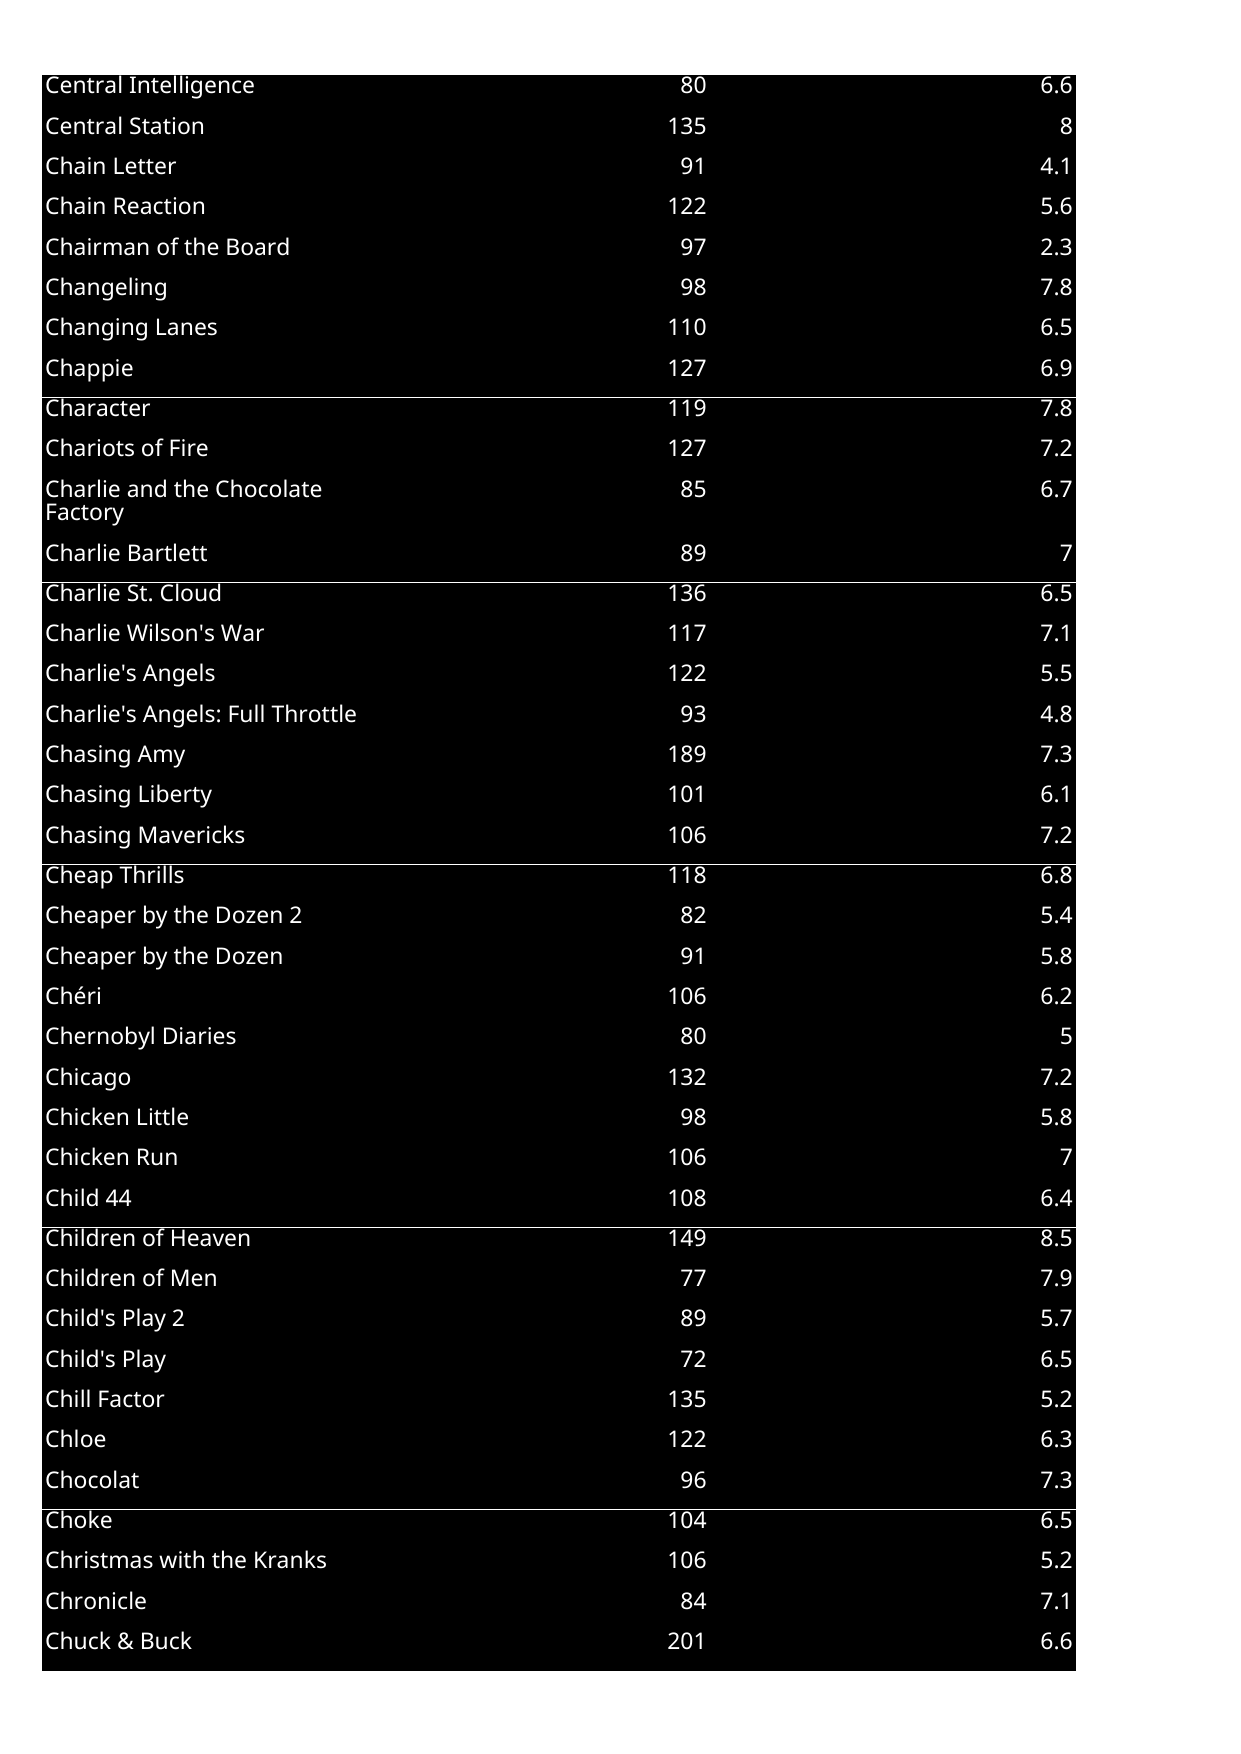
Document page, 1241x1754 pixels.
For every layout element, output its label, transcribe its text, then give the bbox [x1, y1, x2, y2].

table_cell 8 [709, 115, 1076, 156]
table_cell 106 [391, 1550, 709, 1590]
table_cell Children of Men [42, 1268, 391, 1308]
table_cell 98 [391, 277, 709, 317]
table_cell Charlie Bartlett [42, 542, 391, 582]
table_cell Chasing Mavericks [42, 824, 391, 864]
table_cell 98 [391, 1106, 709, 1147]
table_cell 84 [391, 1590, 709, 1631]
table_cell 77 [391, 1268, 709, 1308]
table_cell Chasing Liberty [42, 784, 391, 824]
table_cell Chéri [42, 986, 391, 1026]
table_cell 5.4 [709, 905, 1076, 945]
table_cell 108 [391, 1187, 709, 1227]
table_cell Chairman of the Board [42, 236, 391, 277]
table_cell 122 [391, 196, 709, 236]
table_cell 106 [391, 986, 709, 1026]
table_cell 5.8 [709, 1106, 1076, 1147]
table_cell 6.5 [709, 583, 1076, 623]
table_cell 7.3 [709, 744, 1076, 784]
table_cell 127 [391, 438, 709, 478]
table_cell 110 [391, 317, 709, 357]
table_cell 6.4 [709, 1187, 1076, 1227]
table_cell Charlie's Angels [42, 663, 391, 703]
table_cell Chicken Little [42, 1106, 391, 1147]
table_cell Chronicle [42, 1590, 391, 1631]
table_cell 6.5 [709, 317, 1076, 357]
table_cell 96 [391, 1469, 709, 1509]
table_cell 5.2 [709, 1389, 1076, 1429]
table_cell 5 [709, 1026, 1076, 1066]
table_cell Chernobyl Diaries [42, 1026, 391, 1066]
table_cell 122 [391, 663, 709, 703]
table_cell Christmas with the Kranks [42, 1550, 391, 1590]
table_cell 104 [391, 1510, 709, 1550]
table_cell 6.7 [709, 478, 1076, 542]
table_cell 189 [391, 744, 709, 784]
table_cell Children of Heaven [42, 1228, 391, 1268]
table_cell 4.1 [709, 156, 1076, 196]
table_cell 85 [391, 478, 709, 542]
table_cell Charlie St. Cloud [42, 583, 391, 623]
table_cell Child's Play 2 [42, 1308, 391, 1348]
table_cell 91 [391, 945, 709, 986]
table_cell 117 [391, 623, 709, 663]
table_cell 72 [391, 1348, 709, 1389]
table_cell Child's Play [42, 1348, 391, 1389]
table_cell Central Intelligence [42, 75, 391, 115]
table_cell Chappie [42, 357, 391, 397]
table_cell 93 [391, 703, 709, 744]
table_cell 7.2 [709, 824, 1076, 864]
table_cell Chasing Amy [42, 744, 391, 784]
table_cell 7.2 [709, 1066, 1076, 1106]
table_cell 5.8 [709, 945, 1076, 986]
table_cell 97 [391, 236, 709, 277]
table_cell 136 [391, 583, 709, 623]
table_cell 132 [391, 1066, 709, 1106]
table_cell Changing Lanes [42, 317, 391, 357]
table_cell 201 [391, 1631, 709, 1671]
table_cell 7.1 [709, 1590, 1076, 1631]
table_cell 7.1 [709, 623, 1076, 663]
table_cell 7.2 [709, 438, 1076, 478]
table_cell 7.9 [709, 1268, 1076, 1308]
table_cell 135 [391, 1389, 709, 1429]
table_cell 8.5 [709, 1228, 1076, 1268]
table_cell Chicago [42, 1066, 391, 1106]
table_cell Chicken Run [42, 1147, 391, 1187]
table_cell Cheaper by the Dozen [42, 945, 391, 986]
table_cell 119 [391, 398, 709, 438]
table_cell 6.3 [709, 1429, 1076, 1469]
table_cell 106 [391, 824, 709, 864]
table_cell 6.1 [709, 784, 1076, 824]
table_cell 6.8 [709, 865, 1076, 905]
table_cell 5.7 [709, 1308, 1076, 1348]
table_cell 6.5 [709, 1510, 1076, 1550]
table_cell Charlie and the Chocolate Factory [42, 478, 391, 542]
table_cell 91 [391, 156, 709, 196]
table_cell 118 [391, 865, 709, 905]
table_cell 7.3 [709, 1469, 1076, 1509]
table_cell Chloe [42, 1429, 391, 1469]
table_cell Central Station [42, 115, 391, 156]
table_cell 7.8 [709, 398, 1076, 438]
table_cell 101 [391, 784, 709, 824]
table_cell 4.8 [709, 703, 1076, 744]
table_cell 5.6 [709, 196, 1076, 236]
table_cell 7 [709, 542, 1076, 582]
table_cell 5.2 [709, 1550, 1076, 1590]
table_cell 7 [709, 1147, 1076, 1187]
table_cell 82 [391, 905, 709, 945]
table_cell 80 [391, 75, 709, 115]
table_cell Changeling [42, 277, 391, 317]
table_cell Chain Reaction [42, 196, 391, 236]
table_cell 135 [391, 115, 709, 156]
table_cell Charlie Wilson's War [42, 623, 391, 663]
table_cell 127 [391, 357, 709, 397]
table_cell Cheap Thrills [42, 865, 391, 905]
table_cell Character [42, 398, 391, 438]
table_cell 122 [391, 1429, 709, 1469]
table_cell 6.2 [709, 986, 1076, 1026]
table_cell 106 [391, 1147, 709, 1187]
table_cell 80 [391, 1026, 709, 1066]
table_cell Child 44 [42, 1187, 391, 1227]
table_cell Chuck & Buck [42, 1631, 391, 1671]
table_cell 89 [391, 542, 709, 582]
table_cell 89 [391, 1308, 709, 1348]
table_cell Cheaper by the Dozen 2 [42, 905, 391, 945]
table_cell Chariots of Fire [42, 438, 391, 478]
table_cell 5.5 [709, 663, 1076, 703]
table_cell 6.6 [709, 1631, 1076, 1671]
table_cell Chain Letter [42, 156, 391, 196]
table_cell 7.8 [709, 277, 1076, 317]
table_cell 6.6 [709, 75, 1076, 115]
table_cell 149 [391, 1228, 709, 1268]
table_cell 6.5 [709, 1348, 1076, 1389]
table_cell Chill Factor [42, 1389, 391, 1429]
table_cell Charlie's Angels: Full Throttle [42, 703, 391, 744]
table_cell 2.3 [709, 236, 1076, 277]
table_cell 6.9 [709, 357, 1076, 397]
table_cell Chocolat [42, 1469, 391, 1509]
table_cell Choke [42, 1510, 391, 1550]
